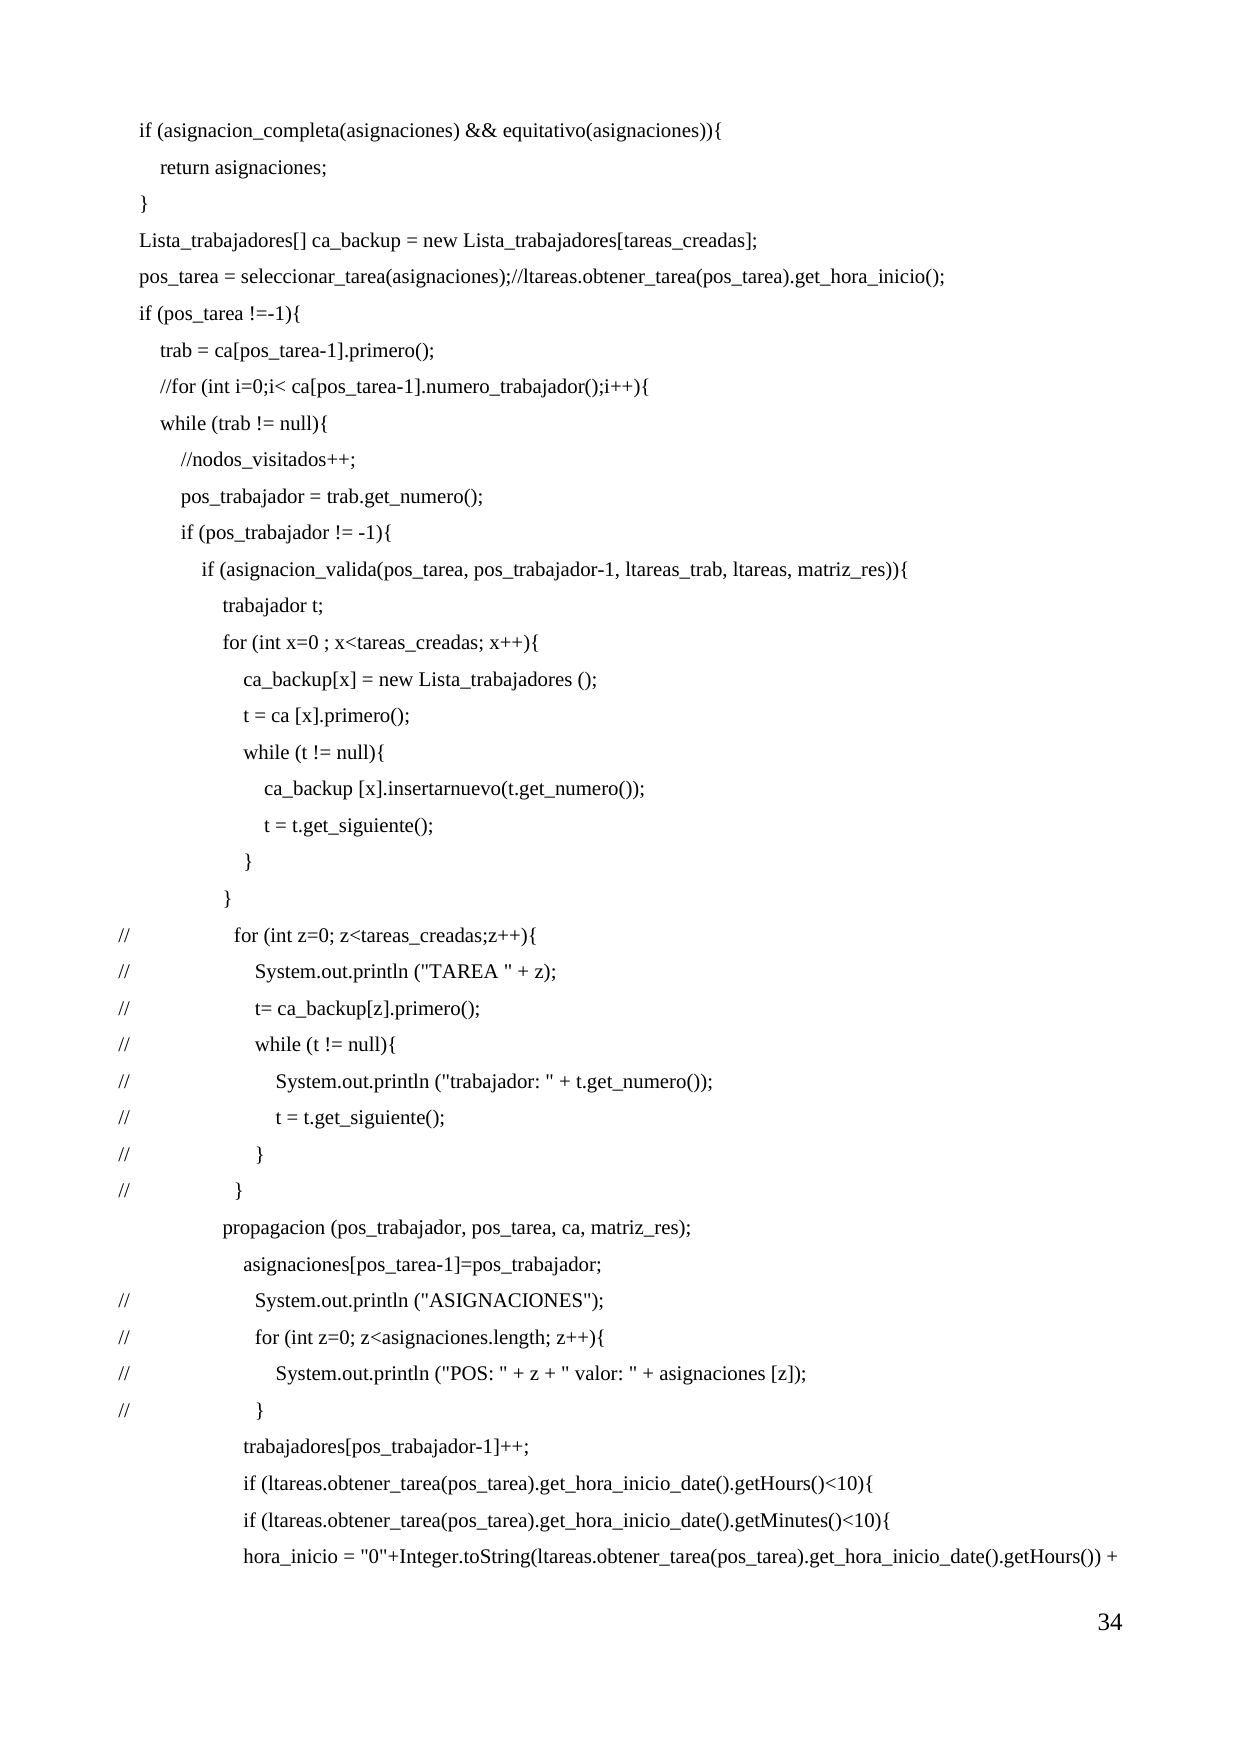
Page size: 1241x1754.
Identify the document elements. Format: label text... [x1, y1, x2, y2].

text if (ltareas.obtener_tarea(pos_tarea).get_hora_inicio_date().getHours()<10){ [118, 1471, 1122, 1495]
text // } [118, 1398, 1122, 1422]
text //for (int i=0;i< ca[pos_tarea-1].numero_trabajador();i++){ [118, 374, 1122, 398]
text trab = ca[pos_tarea-1].primero(); [118, 337, 1122, 362]
text for (int x=0 ; x<tareas_creadas; x++){ [118, 630, 1122, 654]
text ca_backup [x].insertarnuevo(t.get_numero()); [118, 776, 1122, 800]
text // System.out.println ("POS: " + z + " valor: " + asignaciones [z]); [118, 1361, 1122, 1385]
text Lista_trabajadores[] ca_backup = new Lista_trabajadores[tareas_creadas]; [118, 228, 1122, 252]
text // } [118, 1178, 1122, 1202]
text // System.out.println ("ASIGNACIONES"); [118, 1288, 1122, 1312]
text t = t.get_siguiente(); [118, 813, 1122, 837]
text ca_backup[x] = new Lista_trabajadores (); [118, 667, 1122, 691]
text if (pos_trabajador != -1){ [118, 520, 1122, 544]
text pos_trabajador = trab.get_numero(); [118, 484, 1122, 508]
text // System.out.println ("TAREA " + z); [118, 959, 1122, 983]
text while (t != null){ [118, 740, 1122, 764]
text } [118, 886, 1122, 910]
text if (pos_tarea !=-1){ [118, 301, 1122, 325]
text hora_inicio = "0"+Integer.toString(ltareas.obtener_tarea(pos_tarea).get_hora_inicio_date().getHours()) + [118, 1544, 1122, 1568]
text // for (int z=0; z<asignaciones.length; z++){ [118, 1325, 1122, 1349]
text // while (t != null){ [118, 1032, 1122, 1056]
text asignaciones[pos_tarea-1]=pos_trabajador; [118, 1252, 1122, 1276]
text } [118, 849, 1122, 873]
text } [118, 191, 1122, 215]
text //nodos_visitados++; [118, 447, 1122, 471]
text if (asignacion_completa(asignaciones) && equitativo(asignaciones)){ [118, 118, 1122, 142]
text // System.out.println ("trabajador: " + t.get_numero()); [118, 1069, 1122, 1093]
text return asignaciones; [118, 155, 1122, 179]
text if (asignacion_valida(pos_tarea, pos_trabajador-1, ltareas_trab, ltareas, matriz_res)){ [118, 557, 1122, 581]
text // } [118, 1142, 1122, 1166]
text trabajador t; [118, 593, 1122, 617]
text pos_tarea = seleccionar_tarea(asignaciones);//ltareas.obtener_tarea(pos_tarea).get_hora_inicio(); [118, 264, 1122, 288]
text t = ca [x].primero(); [118, 703, 1122, 727]
text // t= ca_backup[z].primero(); [118, 996, 1122, 1020]
text if (ltareas.obtener_tarea(pos_tarea).get_hora_inicio_date().getMinutes()<10){ [118, 1507, 1122, 1532]
text propagacion (pos_trabajador, pos_tarea, ca, matriz_res); [118, 1215, 1122, 1239]
text while (trab != null){ [118, 411, 1122, 435]
text // t = t.get_siguiente(); [118, 1105, 1122, 1129]
text // for (int z=0; z<tareas_creadas;z++){ [118, 922, 1122, 947]
text trabajadores[pos_trabajador-1]++; [118, 1434, 1122, 1458]
